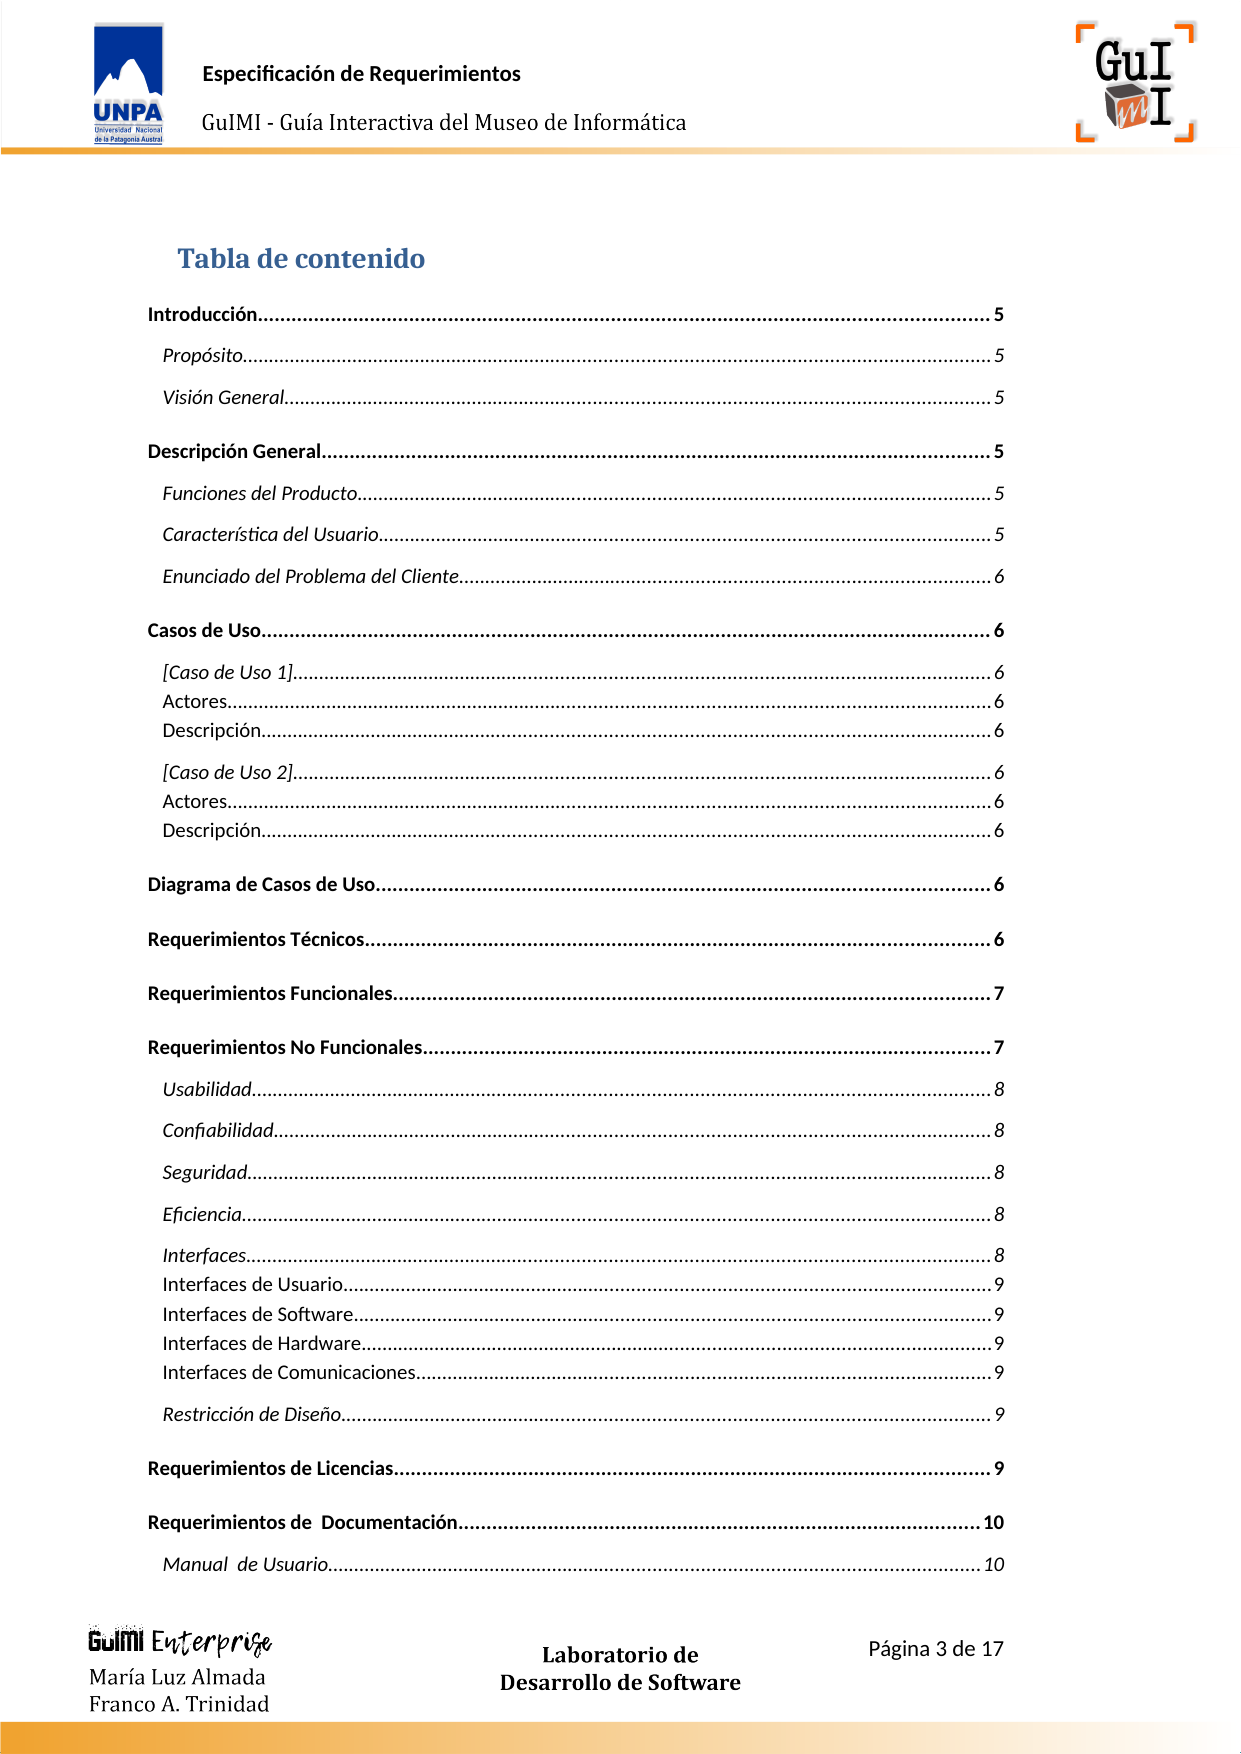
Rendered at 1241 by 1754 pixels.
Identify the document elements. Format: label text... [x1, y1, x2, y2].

text Introducción 5 [148, 301, 1004, 326]
text Requerimientos Funcionales 7 [148, 980, 1004, 1005]
text Requerimientos de Licencias 9 [148, 1455, 1004, 1480]
text Actores 6 [162, 688, 1004, 714]
text Requerimientos No Funcionales 7 [148, 1034, 1004, 1059]
text Descripción 6 [162, 817, 1004, 843]
text Casos de Uso 6 [148, 617, 1004, 643]
text Seguridad 8 [162, 1159, 1004, 1184]
text [Caso de Uso 2] 6 [162, 759, 1004, 784]
text Característica del Usuario 5 [162, 522, 1004, 547]
text Interfaces de Software 9 [162, 1301, 1004, 1326]
text Interfaces 8 [162, 1242, 1004, 1268]
text Descripción General 5 [148, 438, 1004, 464]
text Descripción 6 [162, 717, 1004, 743]
text Requerimientos Técnicos 6 [148, 926, 1004, 951]
text [Caso de Uso 1] 6 [162, 659, 1004, 684]
text Propósito 5 [162, 342, 1004, 368]
text Usabilidad 8 [162, 1076, 1004, 1101]
text Interfaces de Comunicaciones 9 [162, 1359, 1004, 1384]
picture [0, 1613, 1241, 1754]
text Visión General 5 [162, 384, 1004, 409]
text Restricción de Diseño 9 [162, 1401, 1004, 1426]
text Interfaces de Hardware 9 [162, 1330, 1004, 1355]
text Funciones del Producto 5 [162, 480, 1004, 505]
text Confiabilidad 8 [162, 1117, 1004, 1143]
subtitle Tabla de contenido [177, 242, 1004, 276]
text Eficiencia 8 [162, 1201, 1004, 1226]
text Actores 6 [162, 788, 1004, 814]
text Interfaces de Usuario 9 [162, 1272, 1004, 1297]
text Diagrama de Casos de Uso 6 [148, 872, 1004, 897]
text Manual de Usuario 10 [162, 1551, 1004, 1576]
text Requerimientos de Documentación 10 [148, 1509, 1004, 1534]
text Enunciado del Problema del Cliente 6 [162, 563, 1004, 589]
picture [0, 0, 1241, 155]
